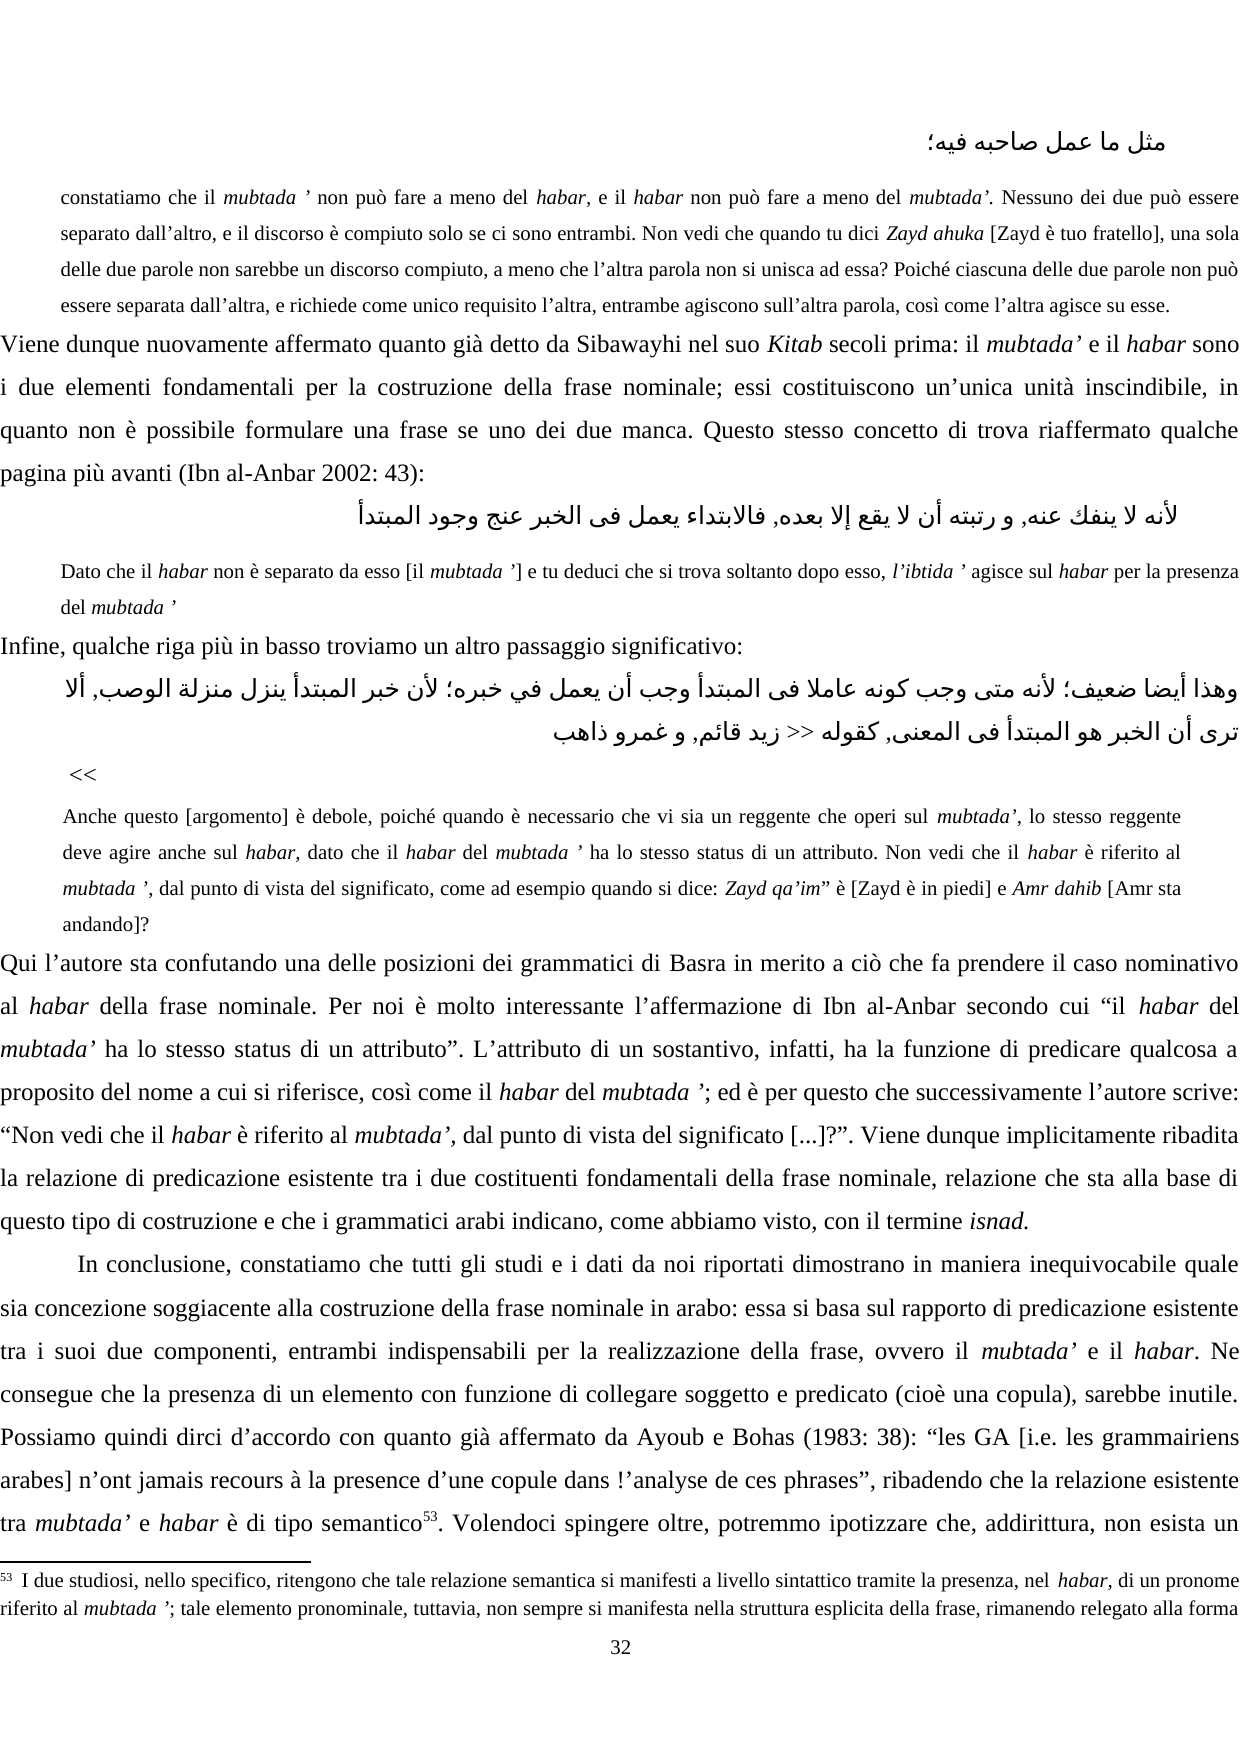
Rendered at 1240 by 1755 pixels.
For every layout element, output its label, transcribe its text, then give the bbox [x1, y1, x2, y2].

text I due studiosi, nello specifico, ritengono che tale relazione semantica si manifesti a livello sintattico tramite la presenza, nel habar, di un pronome riferito al mubtada ’; tale elemento pronominale, tuttavia, non sempre si manifesta nella struttura esplicita della frase, rimanendo relegato alla forma implicita e sottostante della proposizione (Ayoub & Bohas 1983: 37-38). [0, 1568, 1239, 1620]
text Qui l’autore sta confutando una delle posizioni dei grammatici di Basra in merito a ciò che fa prendere il caso nominativo al habar della frase nominale. Per noi è molto interessante l’affermazione di Ibn al-Anbar secondo cui “il habar del mubtada’ ha lo stesso status di un attributo”. L’attributo di un sostantivo, infatti, ha la funzione di predicare qualcosa a proposito del nome a cui si riferisce, così come il habar del mubtada ’; ed è per questo che successivamente l’autore scrive: “Non vedi che il habar è riferito al mubtada’, dal punto di vista del significato [...]?”. Viene dunque implicitamente ribadita la relazione di predicazione esistente tra i due costituenti fondamentali della frase nominale, relazione che sta alla base di questo tipo di costruzione e che i grammatici arabi indicano, come abbiamo visto, con il termine isnad. [0, 948, 1239, 1235]
text Infine, qualche riga più in basso troviamo un altro passaggio significativo: [0, 631, 1239, 660]
text << [0, 760, 1239, 789]
text In conclusione, constatiamo che tutti gli studi e i dati da noi riportati dimostrano in maniera inequivocabile quale sia concezione soggiacente alla costruzione della frase nominale in arabo: essa si basa sul rapporto di predicazione esistente tra i suoi due componenti, entrambi indispensabili per la realizzazione della frase, ovvero il mubtada’ e il habar. Ne consegue che la presenza di un elemento con funzione di collegare soggetto e predicato (cioè una copula), sarebbe inutile. Possiamo quindi dirci d’accordo con quanto già affermato da Ayoub e Bohas (1983: 38): “les GA [i.e. les grammairiens arabes] n’ont jamais recours à la presence d’une copule dans !’analyse de ces phrases”, ribadendo che la relazione esistente tra mubtada’ e habar è di tipo semantico. Volendoci spingere oltre, potremmo ipotizzare che, addirittura, non esista un [0, 1249, 1239, 1537]
text constatiamo che il mubtada ’ non può fare a meno del habar, e il habar non può fare a meno del mubtada’. Nessuno dei due può essere separato dall’altro, e il discorso è compiuto solo se ci sono entrambi. Non vedi che quando tu dici Zayd ahuka [Zayd è tuo fratello], una sola delle due parole non sarebbe un discorso compiuto, a meno che l’altra parola non si unisca ad essa? Poiché ciascuna delle due parole non può essere separata dall’altra, e richiede come unico requisito l’altra, entrambe agiscono sull’altra parola, così come l’altra agisce su esse. [60, 184, 1239, 317]
text Anche questo [argomento] è debole, poiché quando è necessario che vi sia un reggente che operi sul mubtada’, lo stesso reggente deve agire anche sul habar, dato che il habar del mubtada ’ ha lo stesso status di un attributo. Non vedi che il habar è riferito al mubtada ’, dal punto di vista del significato, come ad esempio quando si dice: Zayd qa’im” è [Zayd è in piedi] e Amr dahib [Amr sta andando]? [62, 803, 1181, 936]
text وهذا أيضا ضعيف؛ لأنه متى وجب كونه عاملا فى المبتدأ وجب أن يعمل في خبره؛ لأن خبر المبتدأ ينزل منزلة الوصب, ألا ترى أن الخبر هو المبتدأ فى المعنى, كقوله << زيد قائم, و غمرو ذاهب [62, 674, 1239, 746]
text مثل ما عمل صاحبه فيه؛ [0, 127, 1167, 156]
text لأنه لا ينفك عنه, و رتبته أن لا يقع إلا بعده, فالابتداء يعمل فى الخبر عنج وجود المبتدأ [0, 501, 1179, 530]
text Dato che il habar non è separato da esso [il mubtada ’] e tu deduci che si trova soltanto dopo esso, l’ibtida ’ agisce sul habar per la presenza del mubtada ’ [60, 559, 1239, 619]
text Viene dunque nuovamente affermato quanto già detto da Sibawayhi nel suo Kitab secoli prima: il mubtada’ e il habar sono i due elementi fondamentali per la costruzione della frase nominale; essi costituiscono un’unica unità inscindibile, in quanto non è possibile formulare una frase se uno dei due manca. Questo stesso concetto di trova riaffermato qualche pagina più avanti (Ibn al-Anbar 2002: 43): [0, 329, 1239, 487]
